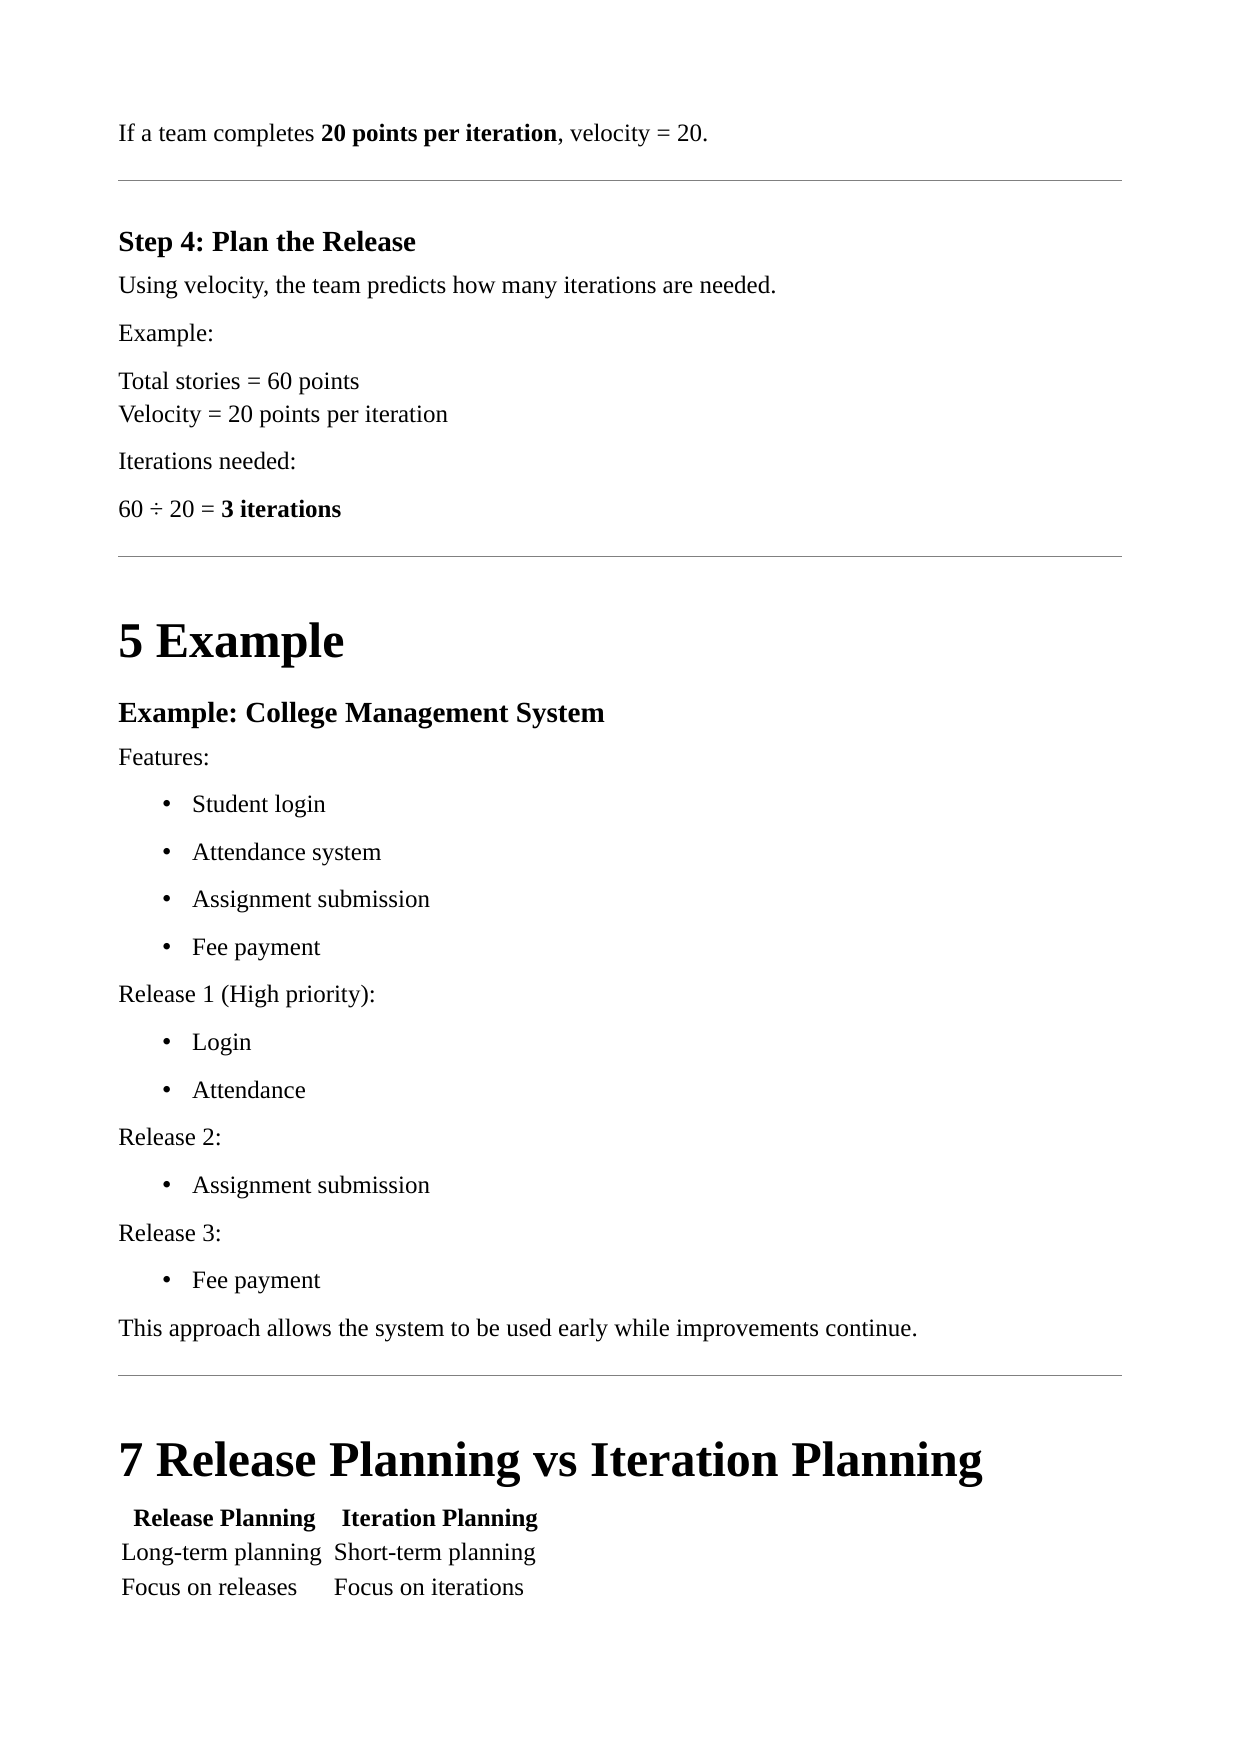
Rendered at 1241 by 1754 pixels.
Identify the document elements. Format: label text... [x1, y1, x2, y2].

text Release 1 (High priority): [118, 979, 1122, 1008]
list Assignment submission [162, 1170, 1122, 1199]
subtitle Example: College Management System [118, 696, 1122, 729]
list Fee payment [162, 1265, 1122, 1294]
list Attendance system [162, 837, 1122, 866]
table_cell Short-term planning [331, 1534, 549, 1569]
text Release 2: [118, 1122, 1122, 1151]
table_cell Focus on iterations [331, 1569, 549, 1603]
text Using velocity, the team predicts how many iterations are needed. [118, 271, 1122, 299]
text 60 ÷ 20 = 3 iterations [118, 494, 1122, 523]
text Release 3: [118, 1218, 1122, 1246]
list Login [162, 1027, 1122, 1056]
table_header Iteration Planning [331, 1500, 549, 1534]
text Total stories = 60 points Velocity = 20 points per iteration [118, 366, 1122, 428]
list Student login [162, 789, 1122, 818]
text Iterations needed: [118, 446, 1122, 475]
subtitle 5️ Example [118, 611, 1122, 668]
text Example: [118, 318, 1122, 347]
text This approach allows the system to be used early while improvements continue. [118, 1313, 1122, 1342]
table_cell Focus on releases [118, 1569, 331, 1603]
list Fee payment [162, 932, 1122, 961]
table_header Release Planning [118, 1500, 331, 1534]
text If a team completes 20 points per iteration, velocity = 20. [118, 118, 1122, 147]
table_cell Long-term planning [118, 1534, 331, 1569]
subtitle Step 4: Plan the Release [118, 224, 1122, 258]
list Attendance [162, 1075, 1122, 1103]
subtitle 7 Release Planning vs Iteration Planning [118, 1430, 1122, 1487]
text Features: [118, 742, 1122, 770]
list Assignment submission [162, 884, 1122, 913]
